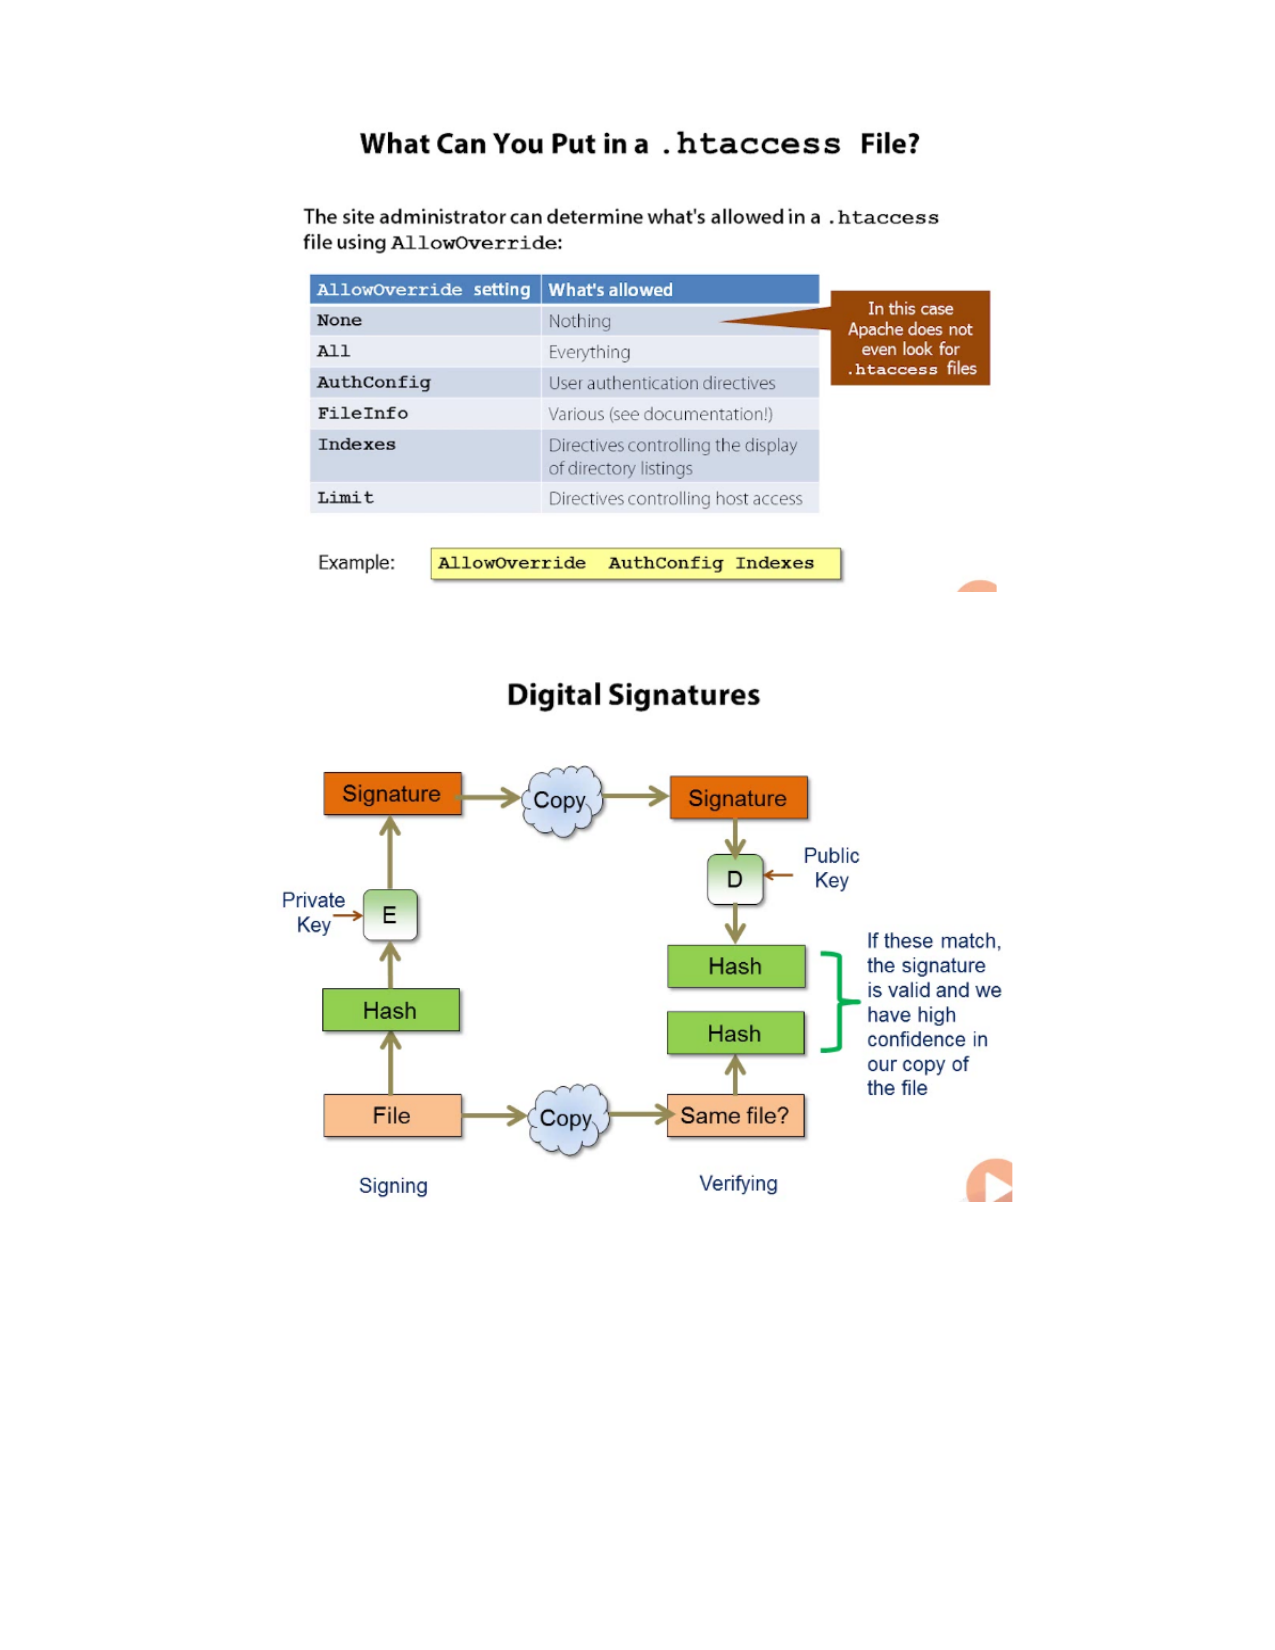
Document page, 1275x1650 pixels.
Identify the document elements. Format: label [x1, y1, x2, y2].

picture [262, 664, 1013, 1202]
picture [278, 118, 997, 592]
